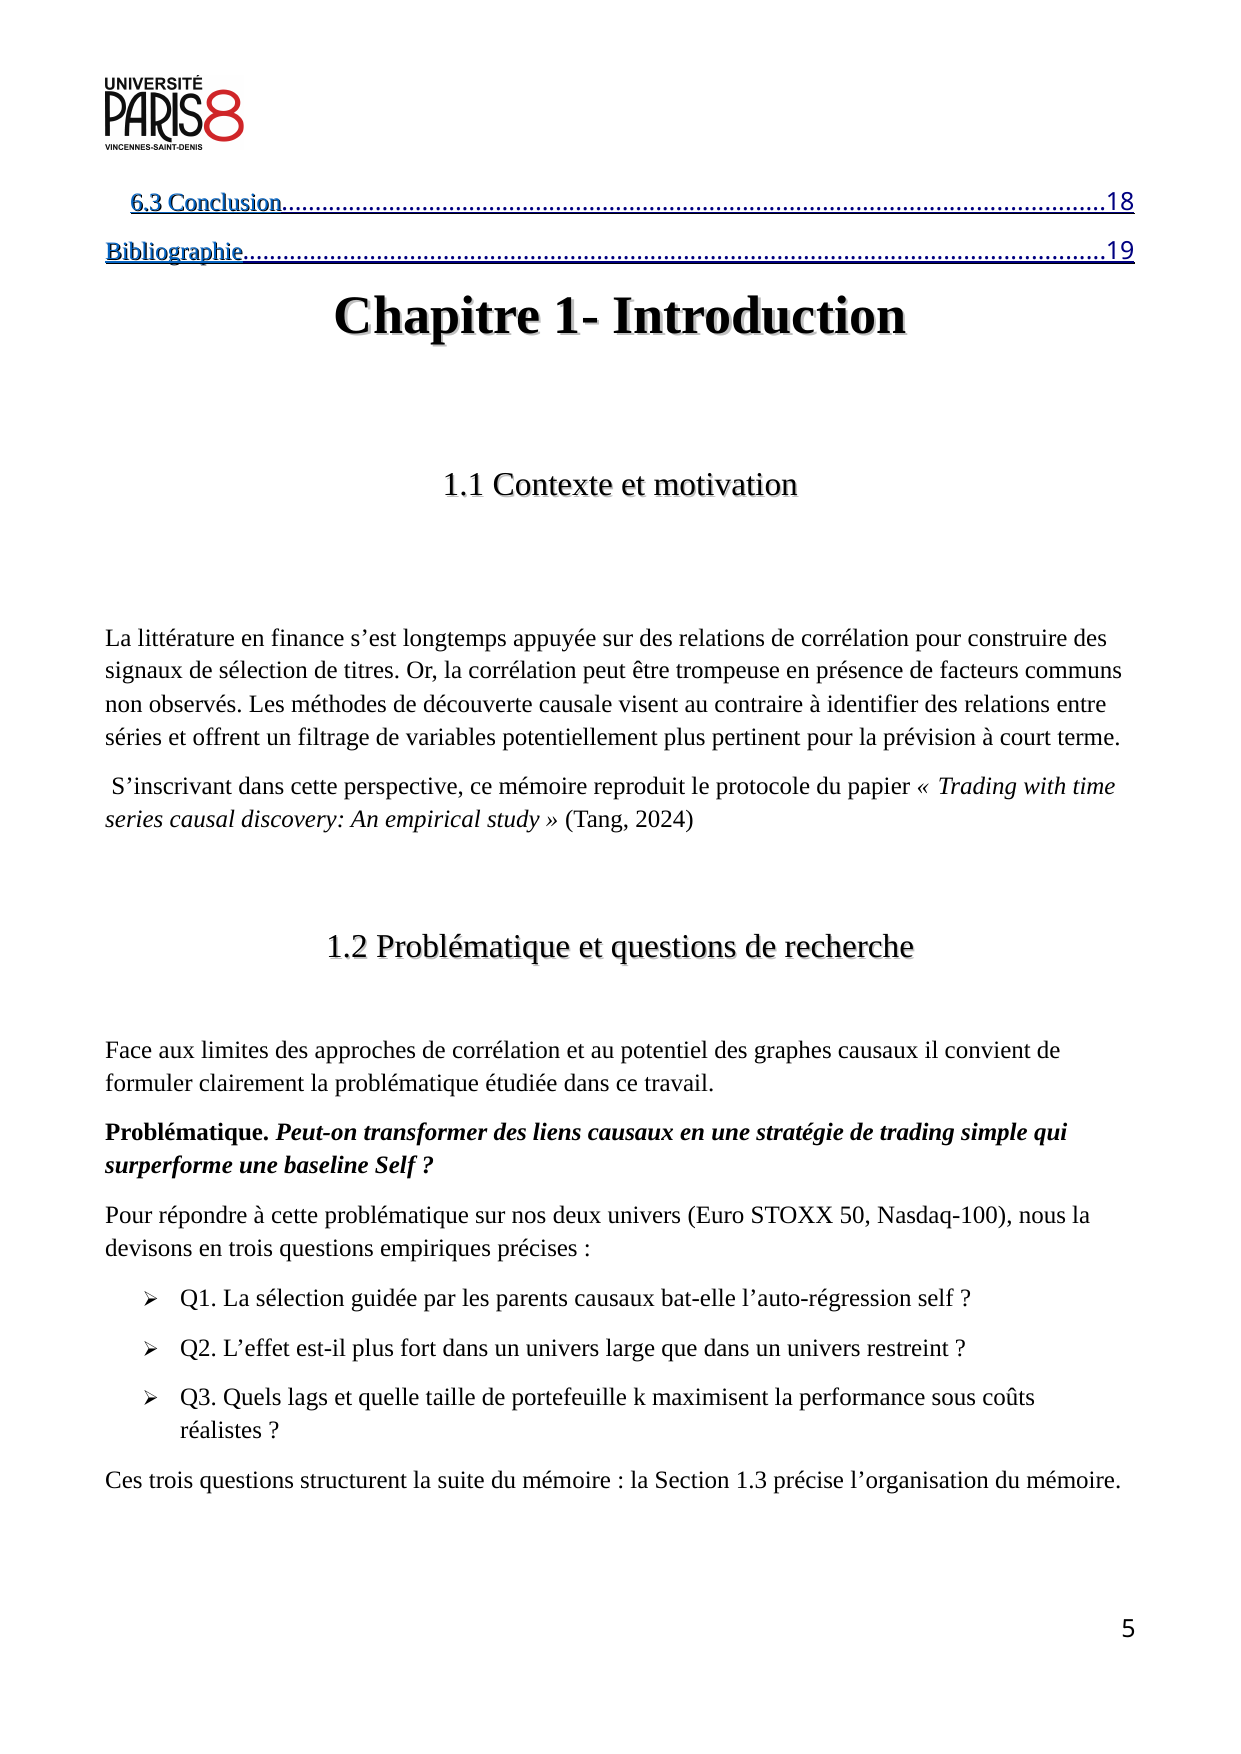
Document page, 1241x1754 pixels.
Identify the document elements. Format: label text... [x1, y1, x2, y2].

text Pour répondre à cette problématique sur nos deux univers (Euro STOXX 50, Nasdaq-100), nous la devisons en trois questions empiriques précises : [105, 1200, 1135, 1262]
subtitle 1.2 Problématique et questions de recherche [105, 927, 1135, 965]
text Problématique. Peut-on transformer des liens causaux en une stratégie de trading simple qui surperforme une baseline Self ? [105, 1117, 1135, 1179]
text [130, 213, 1135, 217]
list Q2. L’effet est-il plus fort dans un univers large que dans un univers restreint ? [142, 1333, 1135, 1361]
text Chapitre 1- Introduction [105, 283, 1135, 345]
subtitle 1.1 Contexte et motivation [105, 465, 1135, 503]
text La littérature en finance s’est longtemps appuyée sur des relations de corrélation pour construire des signaux de sélection de titres. Or, la corrélation peut être trompeuse en présence de facteurs communs non observés. Les méthodes de découverte causale visent au contraire à identifier des relations entre séries et offrent un filtrage de variables potentiellement plus pertinent pour la prévision à court terme. [105, 623, 1135, 750]
text S’inscrivant dans cette perspective, ce mémoire reproduit le protocole du papier « Trading with time series causal discovery: An empirical study » (Tang, 2024) [105, 771, 1135, 833]
text Bibliographie 19 [105, 233, 1135, 262]
text 6.3 Conclusion 18 [130, 183, 1135, 213]
list Q1. La sélection guidée par les parents causaux bat-elle l’auto-régression self ? [142, 1283, 1135, 1312]
text [105, 263, 1135, 267]
text Ces trois questions structurent la suite du mémoire : la Section 1.3 précise l’organisation du mémoire. [105, 1465, 1135, 1494]
text Face aux limites des approches de corrélation et au potentiel des graphes causaux il convient de formuler clairement la problématique étudiée dans ce travail. [105, 1035, 1135, 1097]
list Q3. Quels lags et quelle taille de portefeuille k maximisent la performance sous coûts réalistes ? [142, 1382, 1135, 1444]
